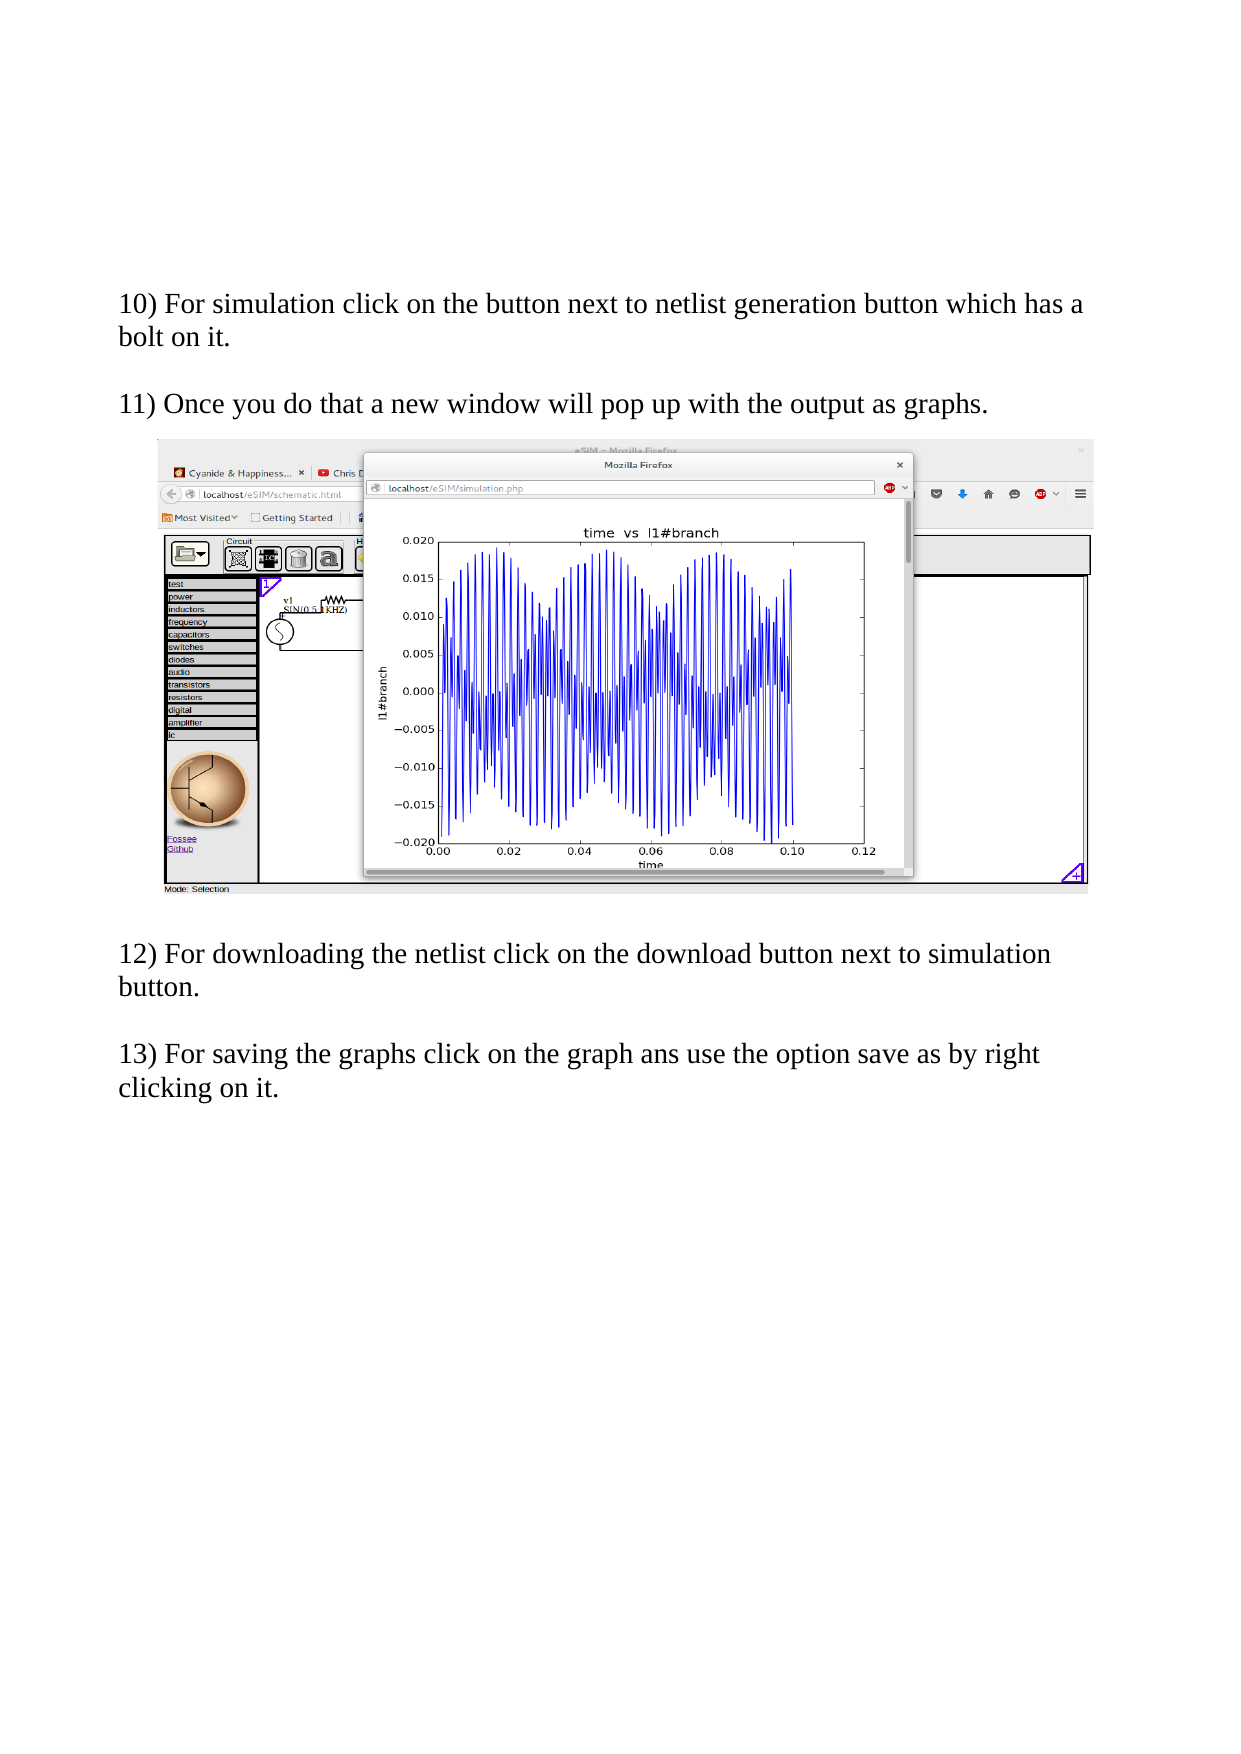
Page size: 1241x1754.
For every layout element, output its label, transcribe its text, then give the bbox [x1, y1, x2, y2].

picture [157, 439, 1094, 903]
text 11) Once you do that a new window will pop up with the output as graphs. [118, 386, 1122, 420]
text 13) For saving the graphs click on the graph ans use the option save as by right clicking on it. [118, 1037, 1122, 1104]
text 10) For simulation click on the button next to netlist generation button which has a bolt on it. [118, 286, 1122, 353]
text 12) For downloading the netlist click on the download button next to simulation button. [118, 936, 1122, 1003]
